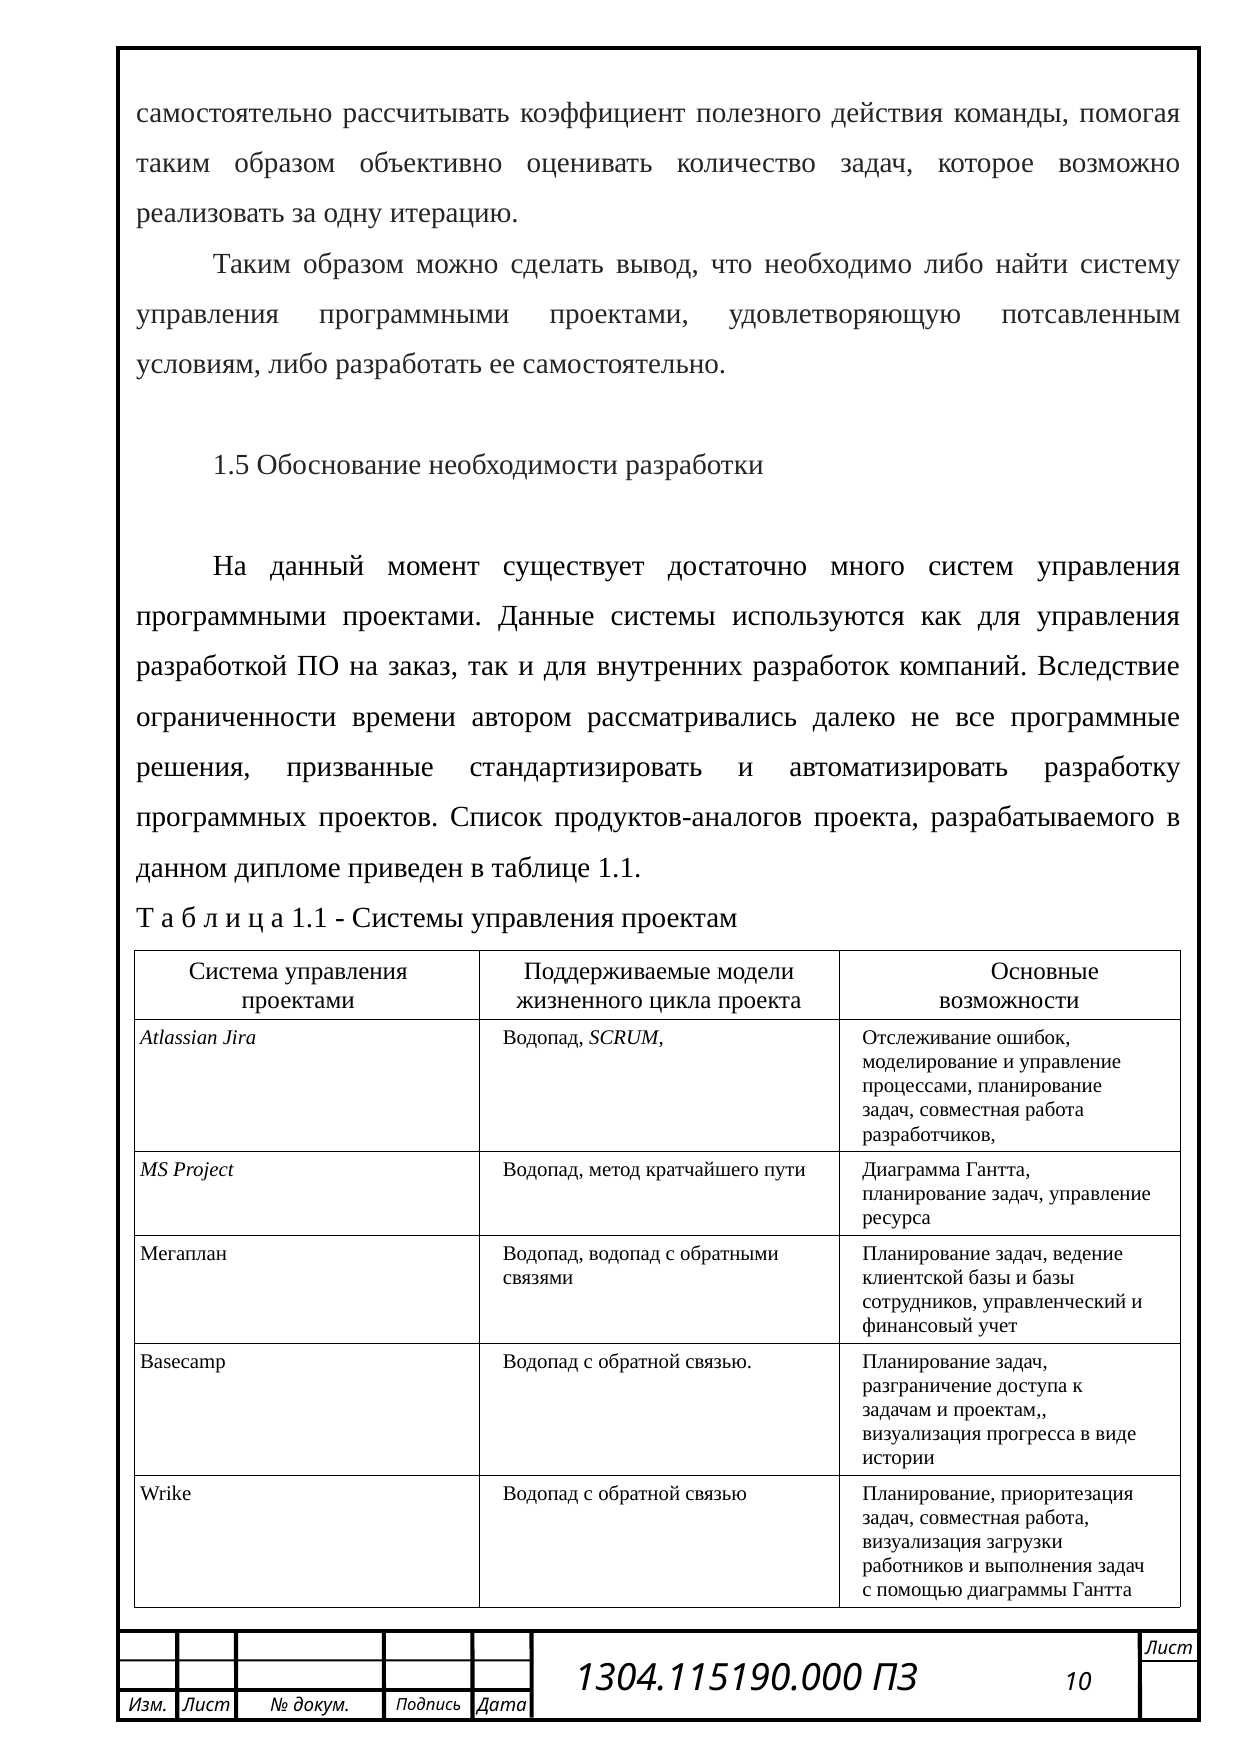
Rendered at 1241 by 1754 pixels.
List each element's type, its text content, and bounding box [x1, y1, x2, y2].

text Т а б л и ц а 1.1 - Системы управления проектам [136, 900, 1197, 933]
table_header Система управления проектами [135, 951, 479, 1019]
table_cell Водопад, метод кратчайшего пути [480, 1152, 839, 1235]
table_cell Atlassian Jira [135, 1020, 479, 1151]
table_cell Basecamp [135, 1344, 479, 1475]
text На данный момент существует достаточно много систем управления программными проектами. Данные системы используются как для управления разработкой ПО на заказ, так и для внутренних разработок компаний. Вследствие ограниченности времени автором рассматривались далеко не все программные решения, призванные стандартизировать и автоматизировать разработку программных проектов. Список продуктов-аналогов проекта, разрабатываемого в данном дипломе приведен в таблице 1.1. [136, 548, 1181, 883]
table_cell MS Project [135, 1152, 479, 1235]
table_header Поддерживаемые модели жизненного цикла проекта [480, 951, 839, 1019]
table_cell Водопад, водопад с обратными связями [480, 1236, 839, 1343]
table_header Основные возможности [840, 951, 1180, 1019]
table_cell Водопад с обратной связью. [480, 1344, 839, 1475]
text Таким образом можно сделать вывод, что необходимо либо найти систему управления программными проектами, удовлетворяющую потсавленным условиям, либо разработать ее самостоятельно. [136, 246, 1181, 380]
table_cell Планирование задач, ведение клиентской базы и базы сотрудников, управленческий и финансовый учет [840, 1236, 1180, 1343]
table_cell Планирование задач, разграничение доступа к задачам и проектам,, визуализация прогресса в виде истории [840, 1344, 1180, 1475]
table_cell Wrike [135, 1476, 479, 1607]
table_cell Отслеживание ошибок, моделирование и управление процессами, планирование задач, совместная работа разработчиков, [840, 1020, 1180, 1151]
table_cell Водопад, SCRUM, [480, 1020, 839, 1151]
table_cell Диаграмма Гантта, планирование задач, управление ресурса [840, 1152, 1180, 1235]
table_cell Водопад с обратной связью [480, 1476, 839, 1607]
text самостоятельно рассчитывать коэффициент полезного действия команды, помогая таким образом объективно оценивать количество задач, которое возможно реализовать за одну итерацию. [136, 95, 1181, 229]
table_cell Мегаплан [135, 1236, 479, 1343]
text 1.5 Обоснование необходимости разработки [136, 447, 1181, 481]
table_cell Планирование, приоритезация задач, совместная работа, визуализация загрузки работников и выполнения задач с помощью диаграммы Гантта [840, 1476, 1180, 1607]
